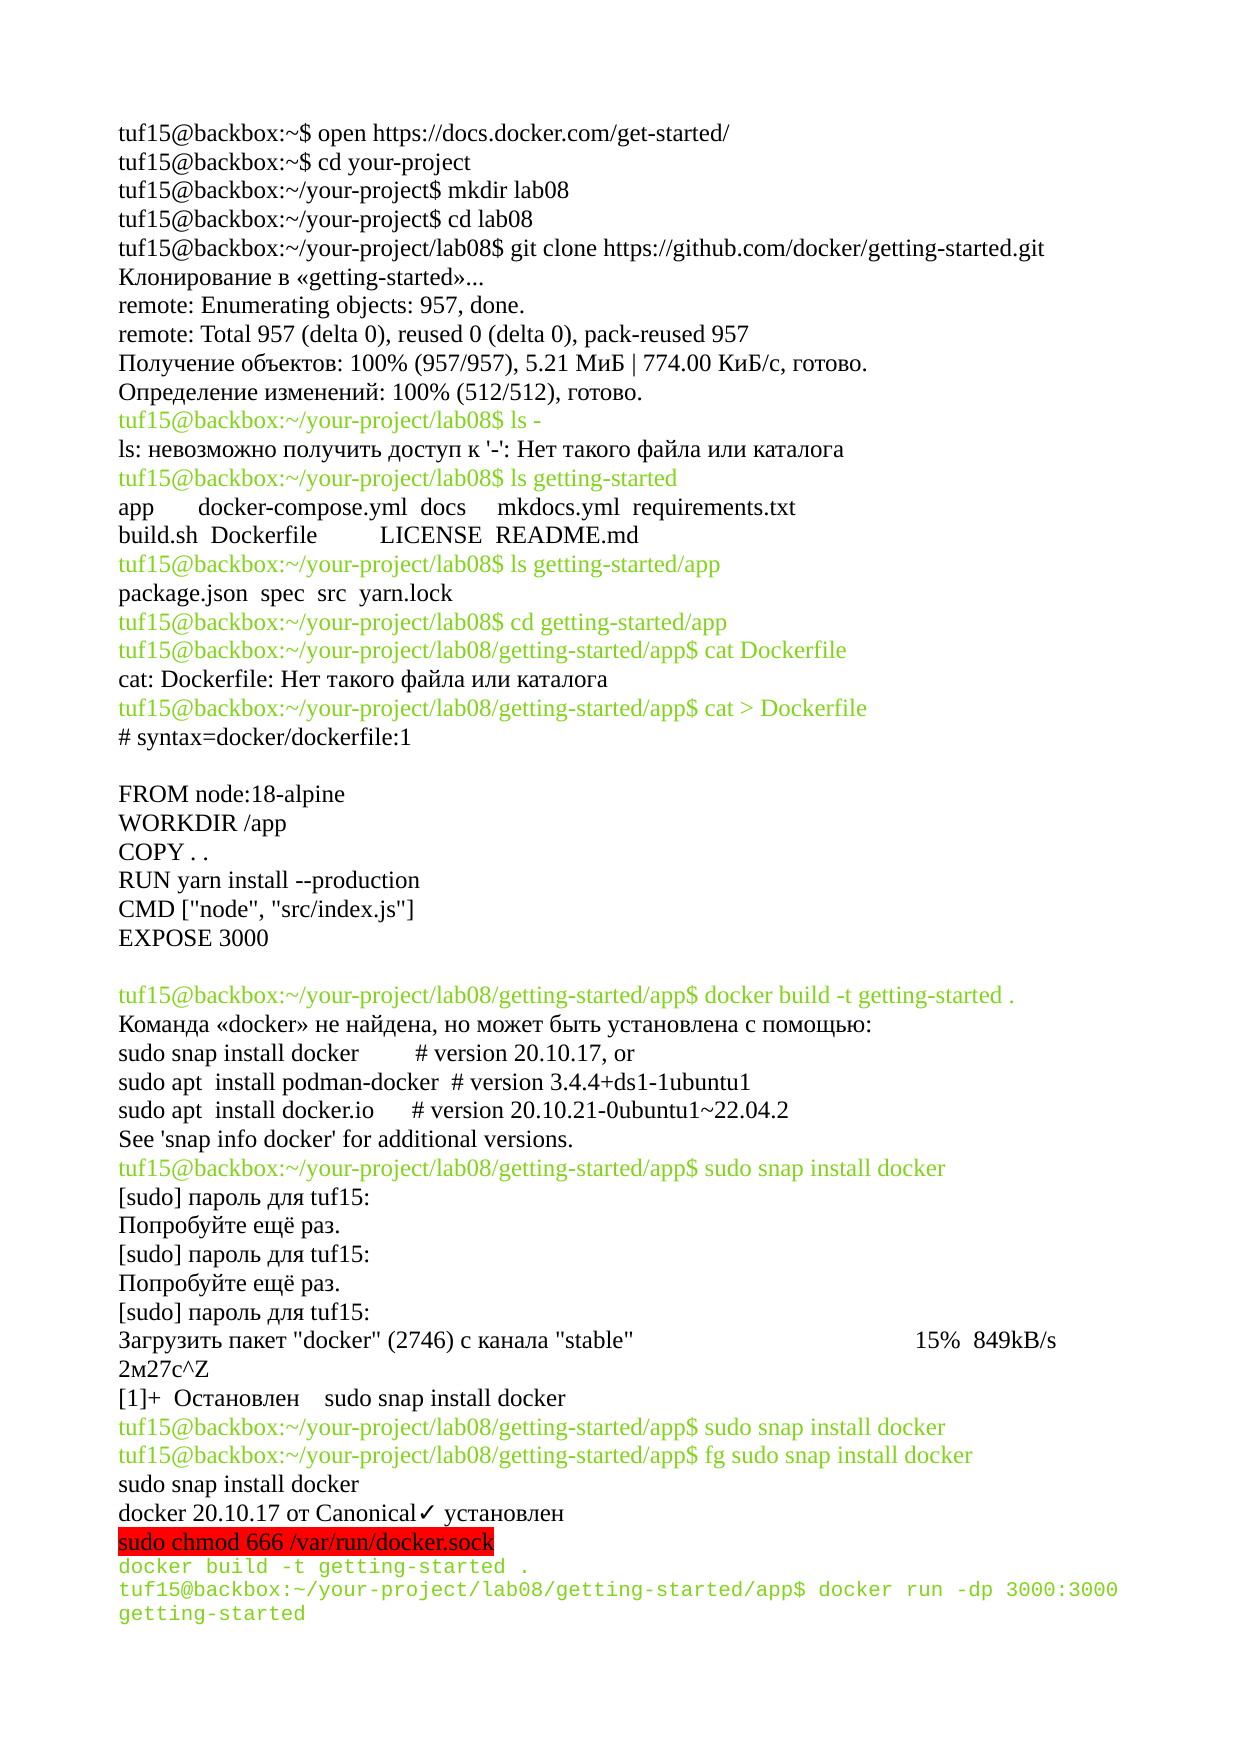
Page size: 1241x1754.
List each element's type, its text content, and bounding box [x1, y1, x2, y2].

text tuf15@backbox:~/your-project/lab08/getting-started/app$ fg sudo snap install docker [118, 1441, 1122, 1469]
text tuf15@backbox:~/your-project/lab08/getting-started/app$ sudo snap install docker [118, 1412, 1122, 1441]
text remote: Enumerating objects: 957, done. [118, 291, 1122, 319]
text sudo apt install docker.io # version 20.10.21-0ubuntu1~22.04.2 [118, 1096, 1122, 1124]
text docker build -t getting-started . [118, 1556, 1122, 1579]
text docker 20.10.17 от Canonical✓ установлен [118, 1498, 1122, 1527]
text sudo apt install podman-docker # version 3.4.4+ds1-1ubuntu1 [118, 1067, 1122, 1096]
text package.json spec src yarn.lock [118, 578, 1122, 607]
text Попробуйте ещё раз. [118, 1211, 1122, 1239]
text tuf15@backbox:~/your-project/lab08$ cd getting-started/app [118, 607, 1122, 636]
text See 'snap info docker' for additional versions. [118, 1124, 1122, 1153]
text COPY . . [118, 837, 1122, 866]
text EXPOSE 3000 [118, 923, 1122, 952]
text [sudo] пароль для tuf15: [118, 1239, 1122, 1268]
text Определение изменений: 100% (512/512), готово. [118, 377, 1122, 406]
text WORKDIR /app [118, 808, 1122, 837]
text tuf15@backbox:~/your-project/lab08/getting-started/app$ docker run -dp 3000:3000 getting-started [118, 1579, 1122, 1627]
text sudo chmod 666 /var/run/docker.sock [118, 1527, 1122, 1556]
text app docker-compose.yml docs mkdocs.yml requirements.txt [118, 492, 1122, 521]
text [1]+ Остановлен sudo snap install docker [118, 1383, 1122, 1412]
text Команда «docker» не найдена, но может быть установлена с помощью: [118, 1009, 1122, 1038]
text tuf15@backbox:~/your-project/lab08/getting-started/app$ cat Dockerfile [118, 636, 1122, 664]
text tuf15@backbox:~/your-project$ mkdir lab08 [118, 176, 1122, 204]
text sudo snap install docker # version 20.10.17, or [118, 1038, 1122, 1067]
text build.sh Dockerfile LICENSE README.md [118, 521, 1122, 549]
text # syntax=docker/dockerfile:1 [118, 722, 1122, 751]
text Загрузить пакет "docker" (2746) с канала "stable" 15% 849kB/s 2м27с^Z [118, 1326, 1122, 1383]
text tuf15@backbox:~$ cd your-project [118, 147, 1122, 176]
text cat: Dockerfile: Нет такого файла или каталога [118, 664, 1122, 693]
text tuf15@backbox:~/your-project/lab08$ ls - [118, 406, 1122, 434]
text [sudo] пароль для tuf15: [118, 1182, 1122, 1211]
text remote: Total 957 (delta 0), reused 0 (delta 0), pack-reused 957 [118, 319, 1122, 348]
text tuf15@backbox:~/your-project/lab08$ ls getting-started [118, 463, 1122, 492]
text Получение объектов: 100% (957/957), 5.21 МиБ | 774.00 КиБ/с, готово. [118, 348, 1122, 377]
text tuf15@backbox:~/your-project/lab08/getting-started/app$ sudo snap install docker [118, 1153, 1122, 1182]
text tuf15@backbox:~/your-project/lab08/getting-started/app$ docker build -t getting-started . [118, 981, 1122, 1009]
text tuf15@backbox:~/your-project$ cd lab08 [118, 204, 1122, 233]
text FROM node:18-alpine [118, 779, 1122, 808]
text tuf15@backbox:~/your-project/lab08/getting-started/app$ cat > Dockerfile [118, 693, 1122, 722]
text tuf15@backbox:~/your-project/lab08$ git clone https://github.com/docker/getting-started.git [118, 233, 1122, 262]
text tuf15@backbox:~$ open https://docs.docker.com/get-started/ [118, 118, 1122, 147]
text sudo snap install docker [118, 1469, 1122, 1498]
text Клонирование в «getting-started»... [118, 262, 1122, 291]
text CMD ["node", "src/index.js"] [118, 894, 1122, 923]
text ls: невозможно получить доступ к '-': Нет такого файла или каталога [118, 434, 1122, 463]
text tuf15@backbox:~/your-project/lab08$ ls getting-started/app [118, 549, 1122, 578]
text [sudo] пароль для tuf15: [118, 1297, 1122, 1326]
text Попробуйте ещё раз. [118, 1268, 1122, 1297]
text RUN yarn install --production [118, 866, 1122, 894]
